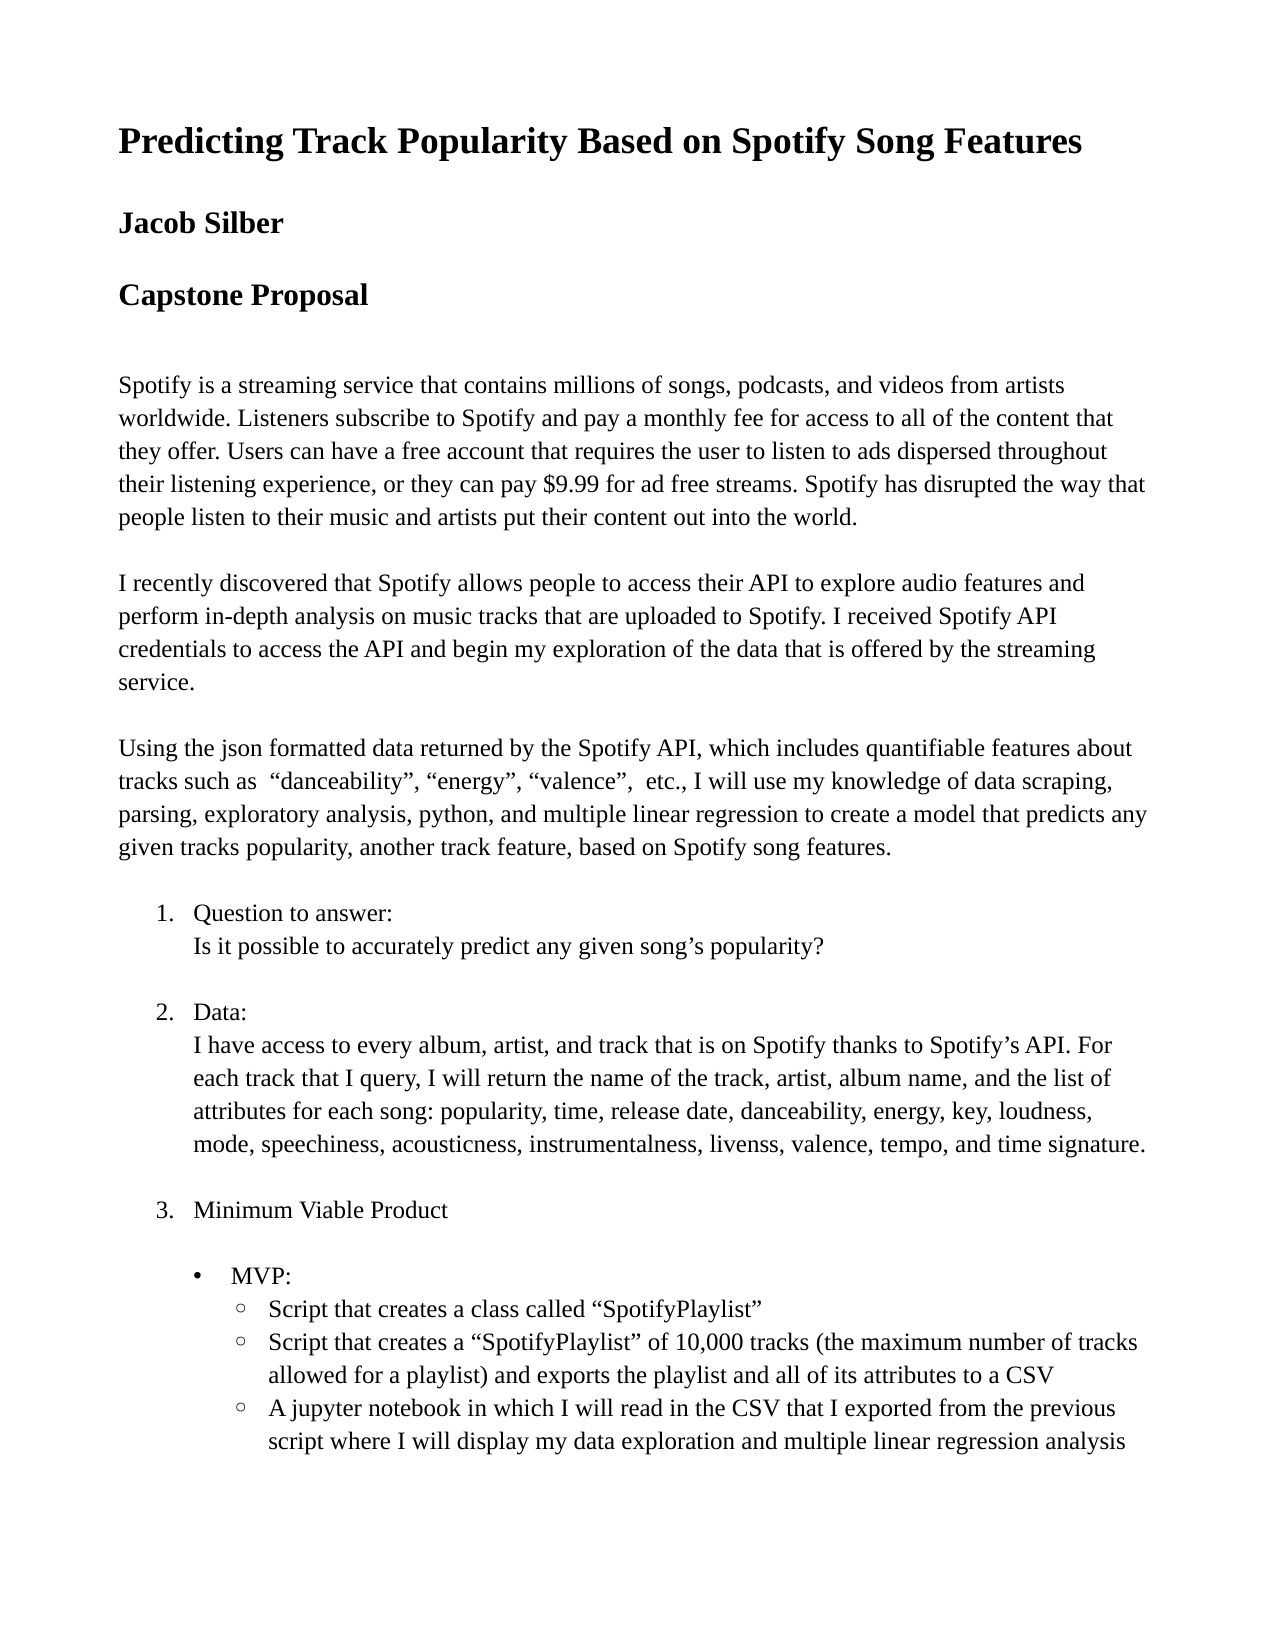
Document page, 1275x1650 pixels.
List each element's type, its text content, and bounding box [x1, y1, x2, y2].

text Jacob Silber [118, 204, 1157, 240]
text Capstone Proposal [118, 276, 1157, 312]
text I recently discovered that Spotify allows people to access their API to explore audio features and perform in-depth analysis on music tracks that are uploaded to Spotify. I received Spotify API credentials to access the API and begin my exploration of the data that is offered by the streaming service. [118, 568, 1157, 696]
list Script that creates a class called “SpotifyPlaylist” [231, 1294, 1157, 1323]
list Script that creates a “SpotifyPlaylist” of 10,000 tracks (the maximum number of tracks allowed for a playlist) and exports the playlist and all of its attributes to a CSV [231, 1327, 1157, 1389]
list Is it possible to accurately predict any given song’s popularity? [156, 931, 1157, 960]
list Question to answer: [156, 898, 1157, 927]
text Predicting Track Popularity Based on Spotify Song Features [118, 118, 1157, 161]
list I have access to every album, artist, and track that is on Spotify thanks to Spotify’s API. For each track that I query, I will return the name of the track, artist, album name, and the list of attributes for each song: popularity, time, release date, danceability, energy, key, loudness, mode, speechiness, acousticness, instrumentalness, livenss, valence, tempo, and time signature. [156, 1030, 1157, 1158]
list Data: [156, 997, 1157, 1026]
text Spotify is a streaming service that contains millions of songs, podcasts, and videos from artists worldwide. Listeners subscribe to Spotify and pay a monthly fee for access to all of the content that they offer. Users can have a free account that requires the user to listen to ads dispersed throughout their listening experience, or they can pay $9.99 for ad free streams. Spotify has disrupted the way that people listen to their music and artists put their content out into the world. [118, 370, 1157, 531]
list A jupyter notebook in which I will read in the CSV that I exported from the previous script where I will display my data exploration and multiple linear regression analysis [231, 1393, 1157, 1455]
list Minimum Viable Product [156, 1195, 1157, 1224]
text Using the json formatted data returned by the Spotify API, which includes quantifiable features about tracks such as “danceability”, “energy”, “valence”, etc., I will use my knowledge of data scraping, parsing, exploratory analysis, python, and multiple linear regression to create a model that predicts any given tracks popularity, another track feature, based on Spotify song features. [118, 733, 1157, 861]
list MVP: [193, 1261, 1157, 1290]
